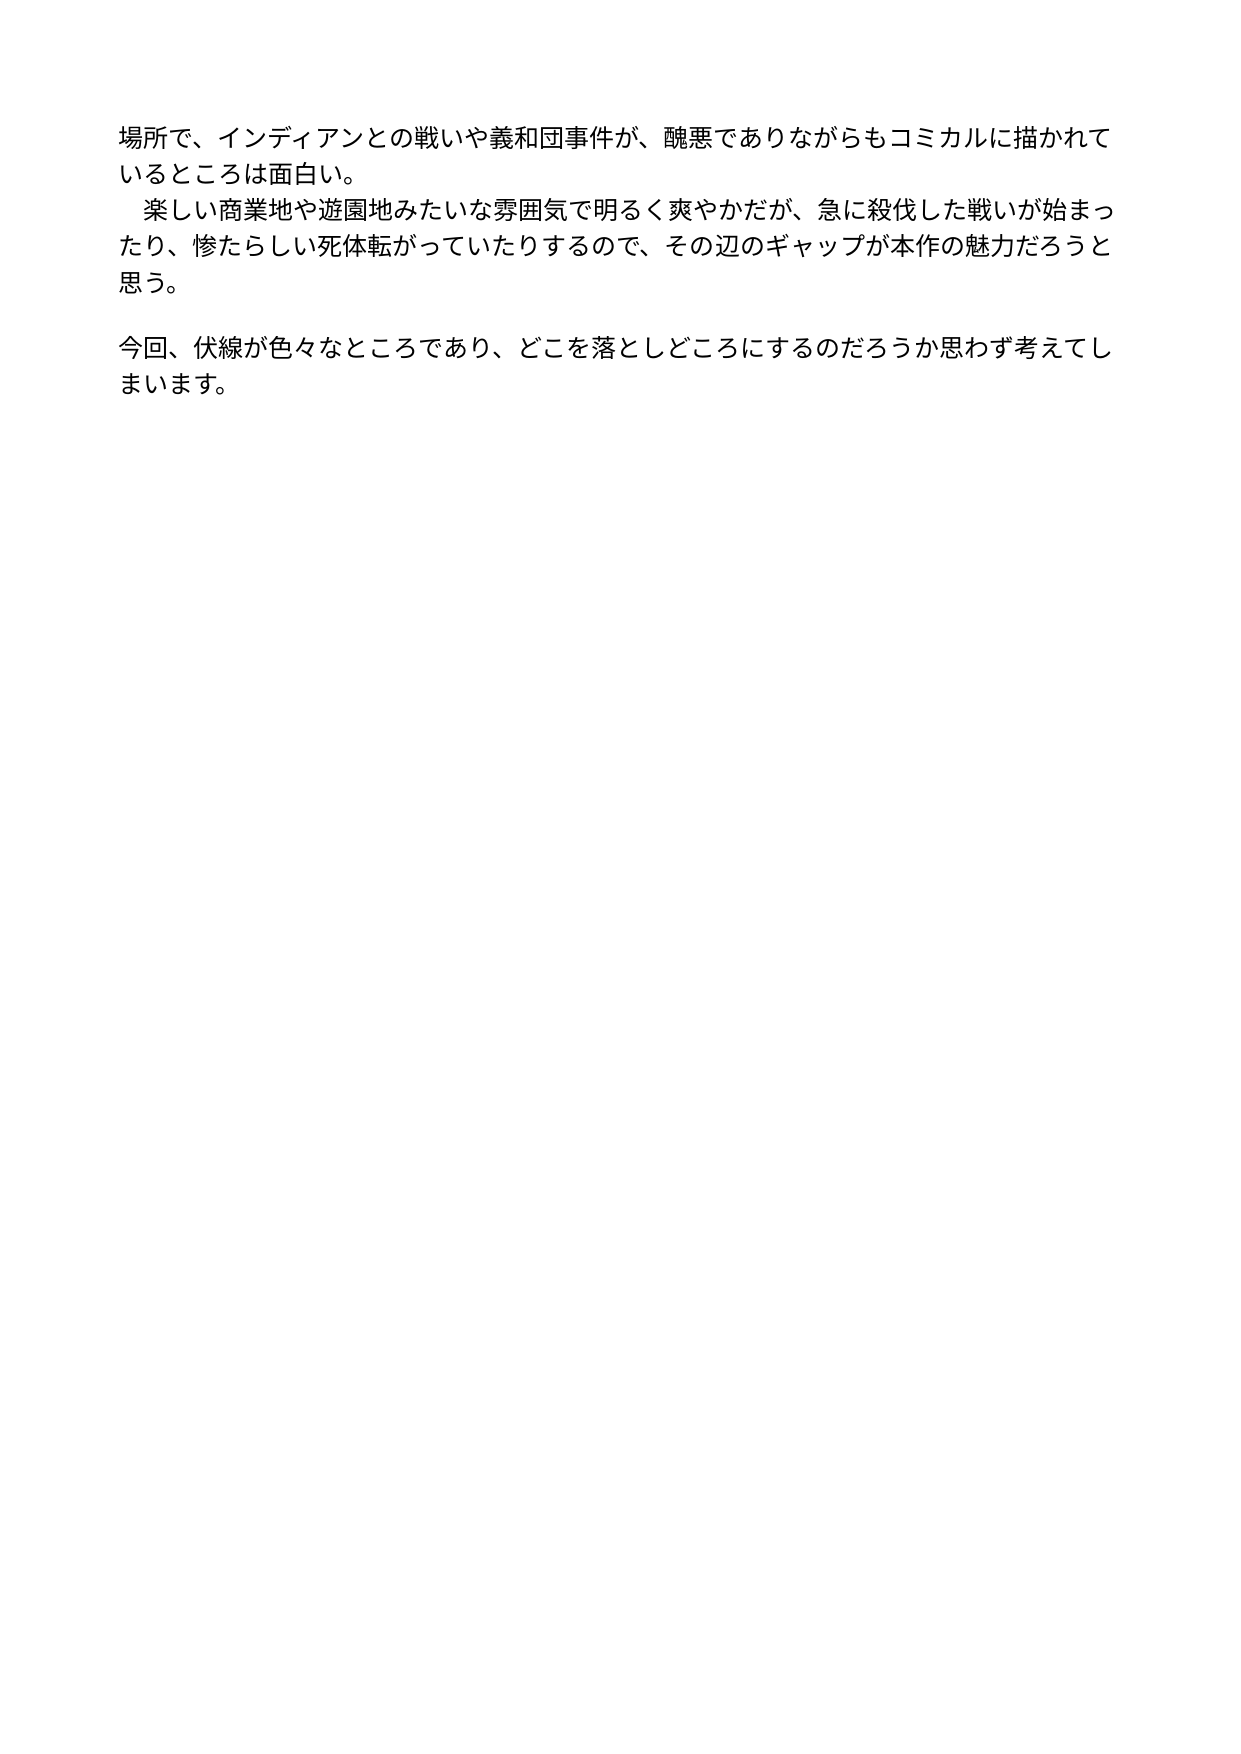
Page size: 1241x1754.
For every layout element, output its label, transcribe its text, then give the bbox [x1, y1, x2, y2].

text 楽しい商業地や遊園地みたいな雰囲気で明るく爽やかだが、急に殺伐した戦いが始まったり、惨たらしい死体転がっていたりするので、その辺のギャップが本作の魅力だろうと思う。 [118, 191, 1122, 299]
text 今回、伏線が色々なところであり、どこを落としどころにするのだろうか思わず考えてしまいます。 [118, 328, 1122, 401]
text 場所で、インディアンとの戦いや義和団事件が、醜悪でありながらもコミカルに描かれているところは面白い。 [118, 118, 1122, 191]
